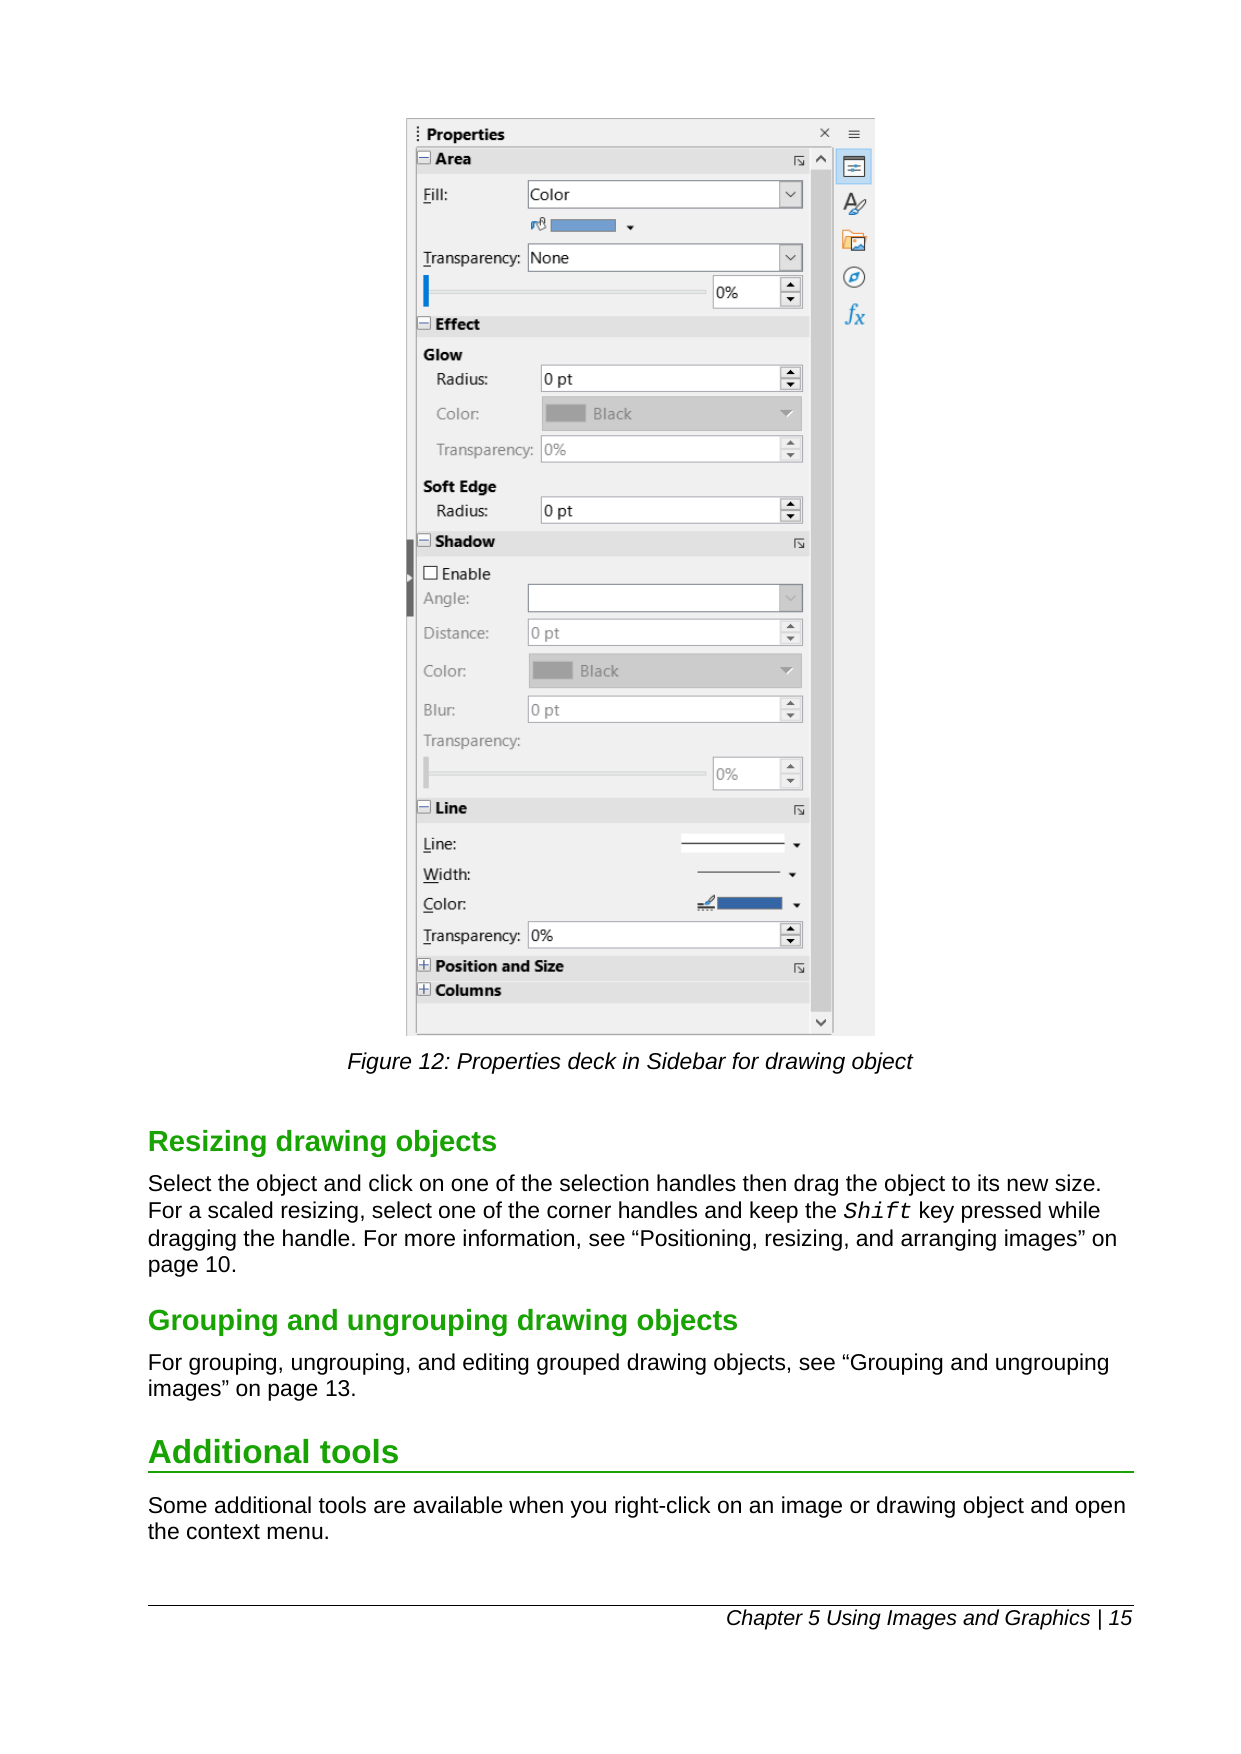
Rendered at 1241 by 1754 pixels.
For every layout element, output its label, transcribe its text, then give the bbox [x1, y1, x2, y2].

subtitle Additional tools [148, 1433, 1134, 1471]
subtitle Resizing drawing objects [148, 1124, 1134, 1158]
text Figure 12: Properties deck in Sidebar for drawing object [347, 1048, 934, 1074]
text For grouping, ungrouping, and editing grouped drawing objects, see “Grouping and ungrouping images” on page 13. [148, 1349, 1134, 1401]
text Some additional tools are available when you right-click on an image or drawing object and open the context menu. [148, 1492, 1134, 1544]
picture [406, 118, 875, 1036]
text Select the object and click on one of the selection handles then drag the object to its new size. For a scaled resizing, select one of the corner handles and keep the Shift key pressed while dragging the handle. For more information, see “Positioning, resizing, and arranging images” on page 10. [148, 1170, 1134, 1278]
subtitle Grouping and ungrouping drawing objects [148, 1303, 1134, 1336]
